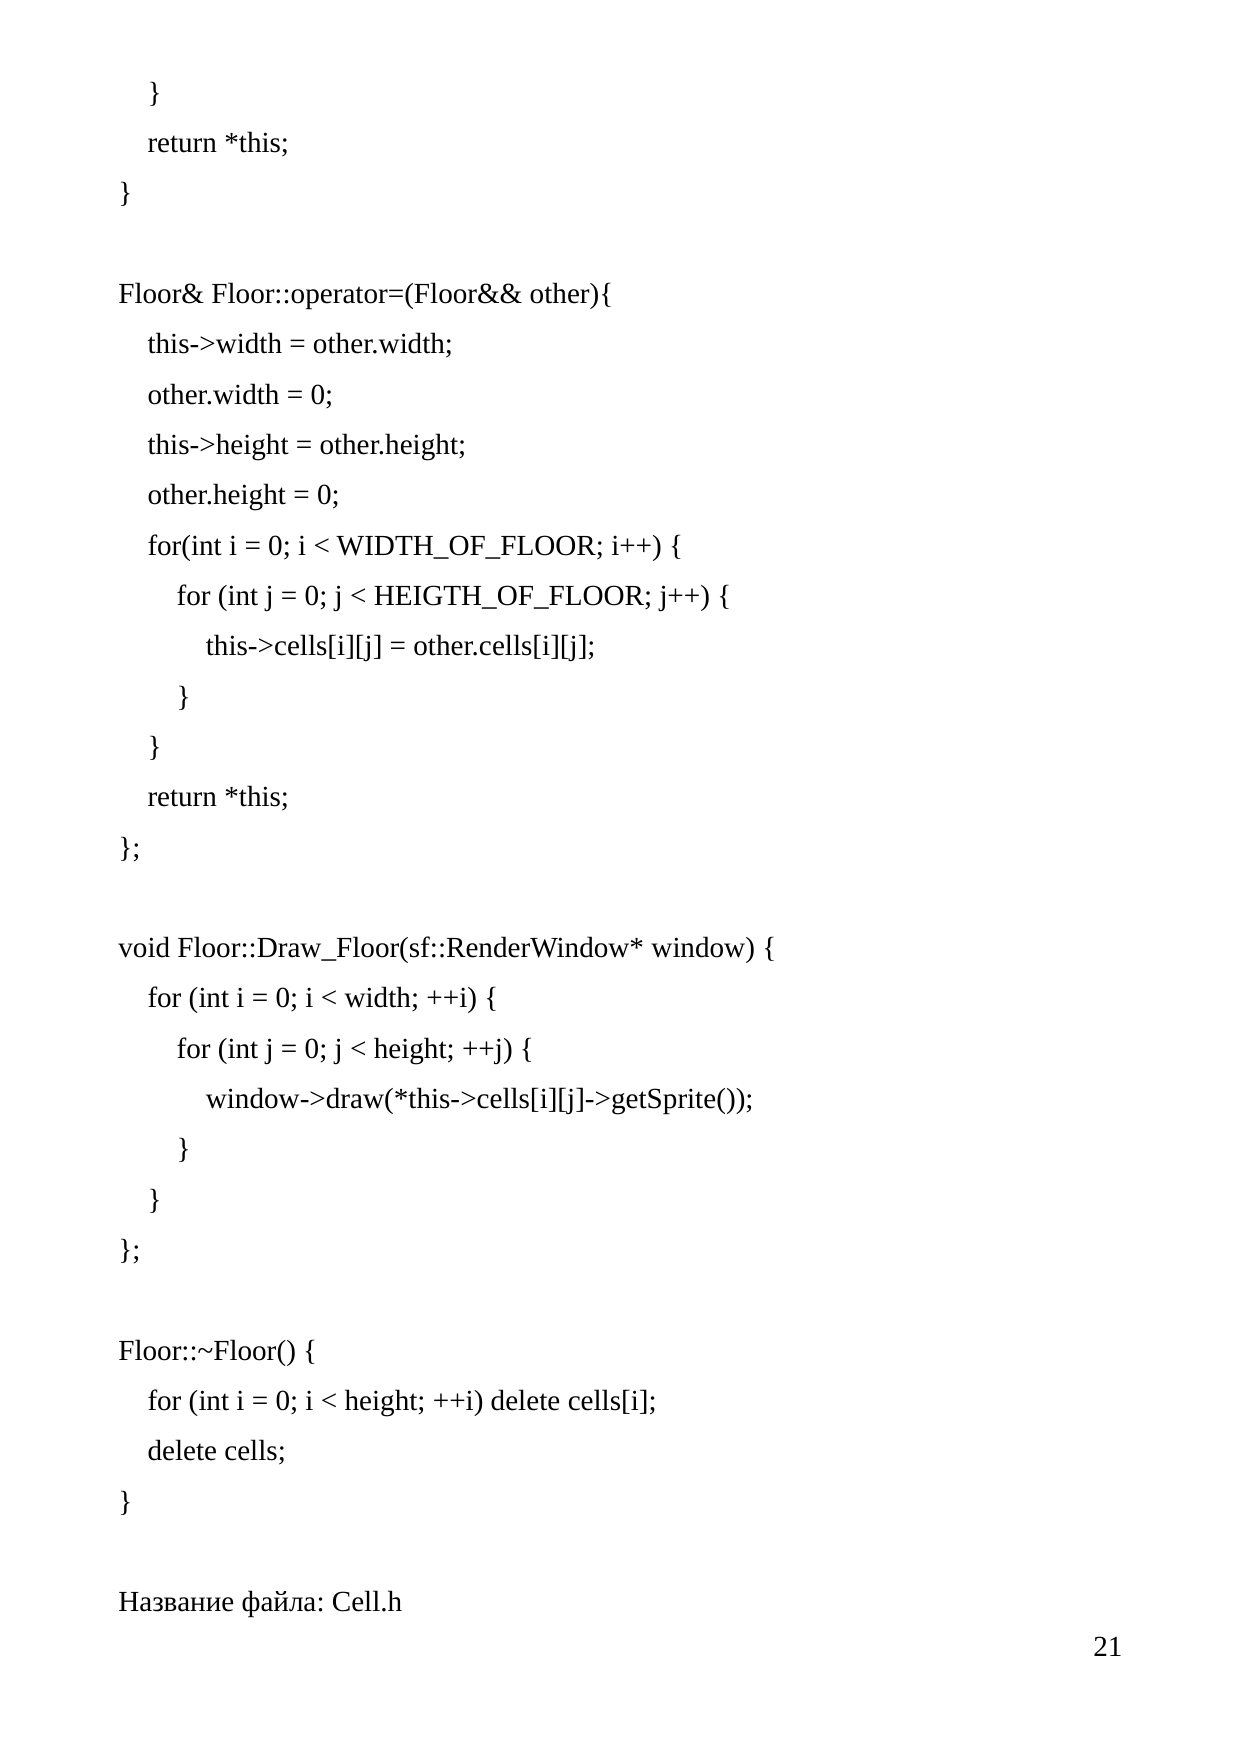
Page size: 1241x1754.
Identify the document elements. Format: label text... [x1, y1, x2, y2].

text Название файла: Cell.h [118, 1584, 1122, 1618]
text } [118, 1182, 1122, 1215]
text for (int j = 0; j < HEIGTH_OF_FLOOR; j++) { [118, 578, 1122, 612]
text Floor& Floor::operator=(Floor&& other){ [118, 276, 1122, 310]
text } [118, 679, 1122, 712]
text for (int i = 0; i < height; ++i) delete cells[i]; [118, 1383, 1122, 1417]
text this->width = other.width; [118, 327, 1122, 360]
text this->cells[i][j] = other.cells[i][j]; [118, 628, 1122, 662]
text Floor::~Floor() { [118, 1333, 1122, 1366]
text return *this; [118, 779, 1122, 813]
text for (int i = 0; i < width; ++i) { [118, 981, 1122, 1014]
text } [118, 1132, 1122, 1165]
text other.height = 0; [118, 477, 1122, 511]
text } [118, 1484, 1122, 1517]
text } [118, 176, 1122, 209]
text } [118, 729, 1122, 763]
text this->height = other.height; [118, 427, 1122, 461]
text void Floor::Draw_Floor(sf::RenderWindow* window) { [118, 930, 1122, 964]
text } [118, 75, 1122, 108]
text for (int j = 0; j < height; ++j) { [118, 1031, 1122, 1064]
text for(int i = 0; i < WIDTH_OF_FLOOR; i++) { [118, 528, 1122, 561]
text }; [118, 1232, 1122, 1266]
text }; [118, 830, 1122, 863]
text other.width = 0; [118, 377, 1122, 410]
text window->draw(*this->cells[i][j]->getSprite()); [118, 1081, 1122, 1115]
text delete cells; [118, 1433, 1122, 1467]
text return *this; [118, 125, 1122, 159]
